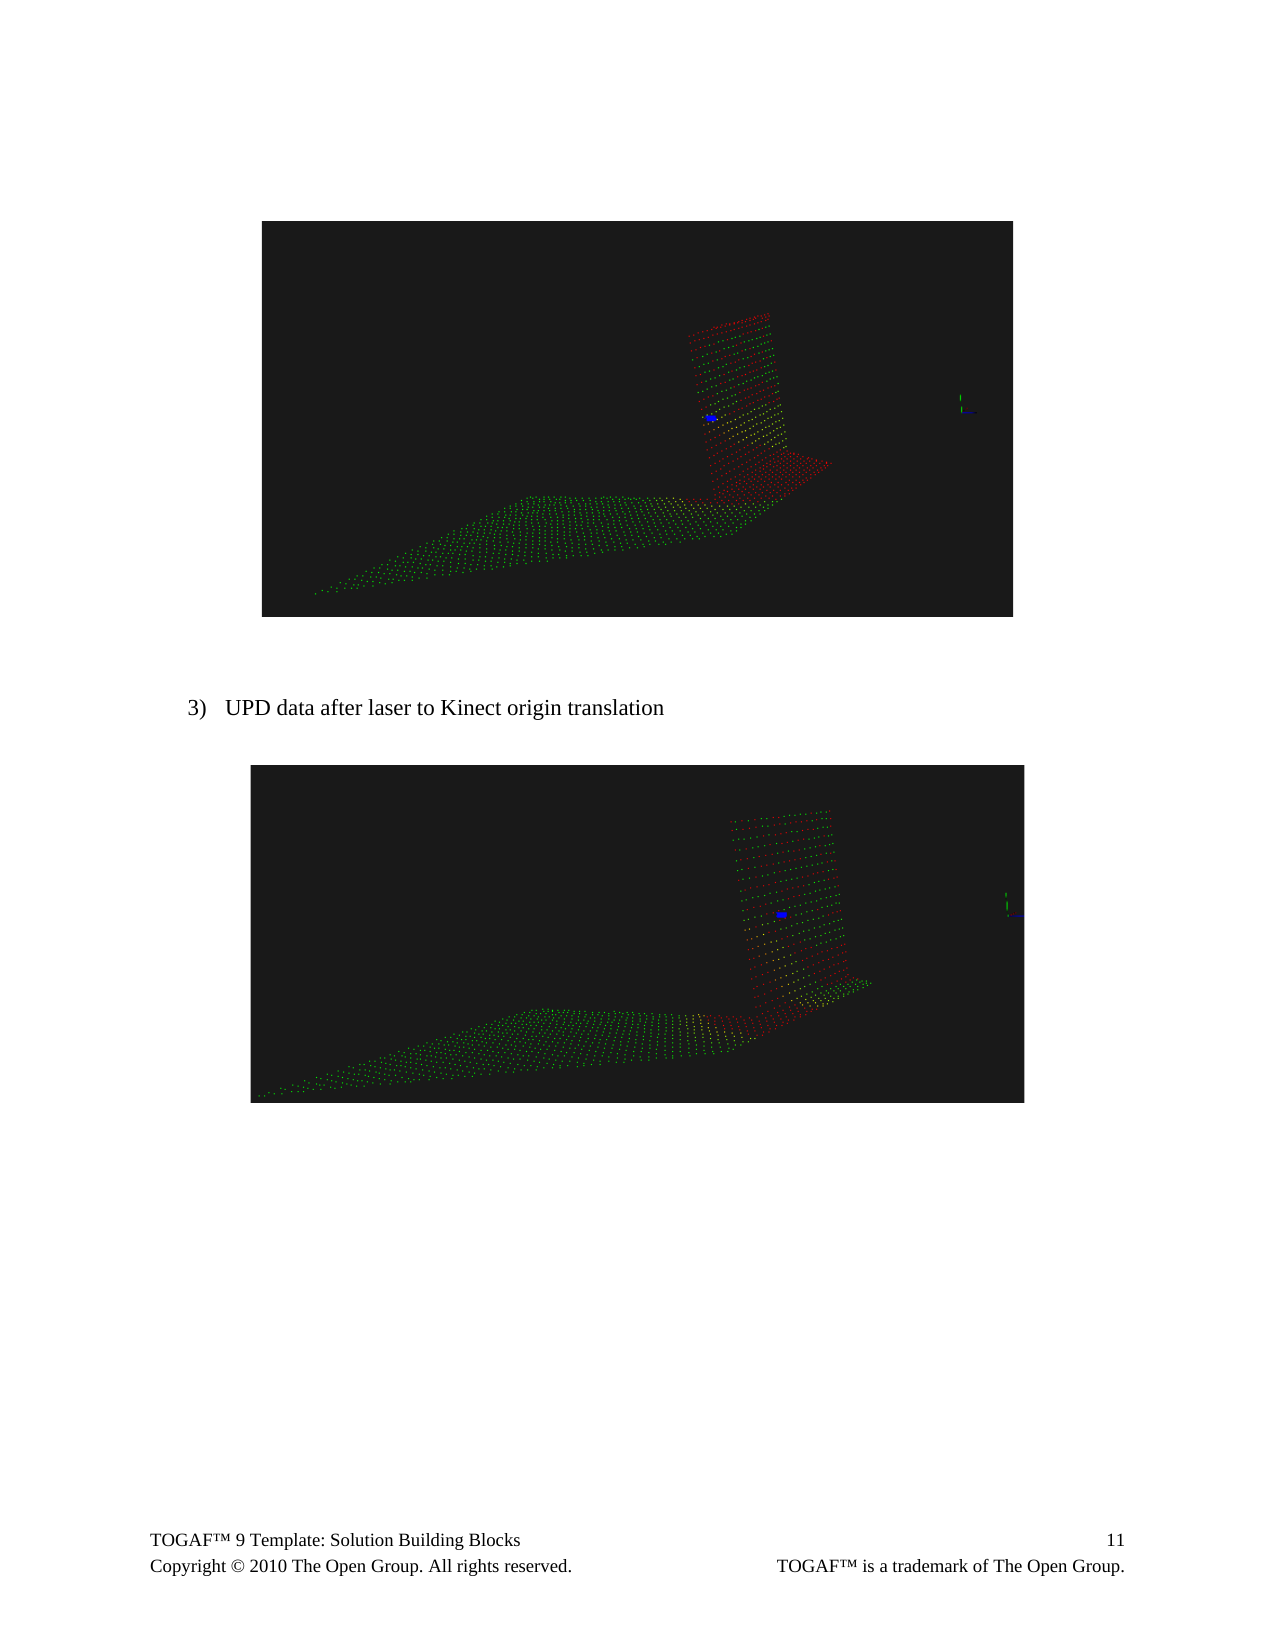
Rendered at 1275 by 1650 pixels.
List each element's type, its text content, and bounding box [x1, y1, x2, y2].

picture [250, 765, 1025, 1103]
picture [261, 221, 1014, 617]
list UPD data after laser to Kinect origin translation [187, 694, 1125, 720]
